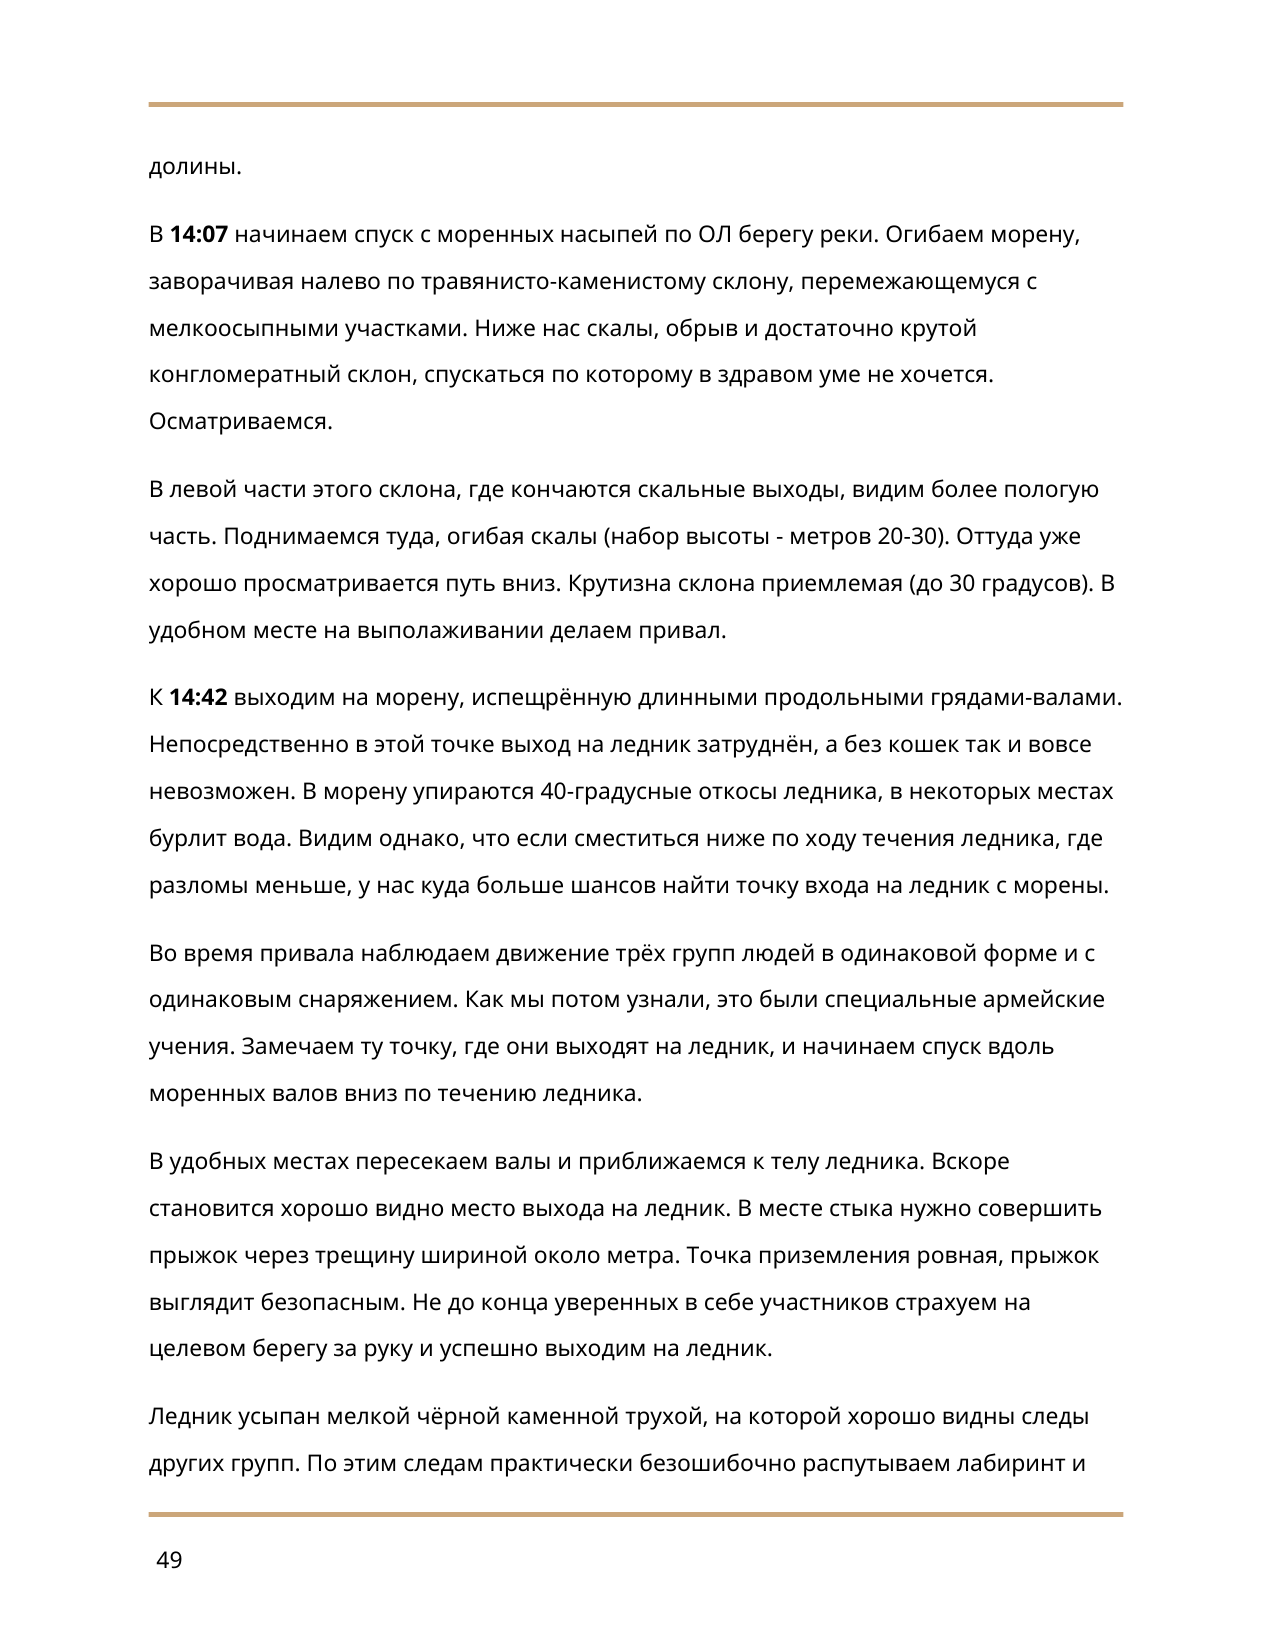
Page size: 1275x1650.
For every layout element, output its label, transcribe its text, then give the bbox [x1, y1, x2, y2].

text Ледник усыпан мелкой чёрной каменной трухой, на которой хорошо видны следы других групп. По этим следам практически безошибочно распутываем лабиринт и [148, 1400, 1125, 1478]
picture [148, 102, 1124, 107]
text долины. [148, 150, 1125, 181]
text Во время привала наблюдаем движение трёх групп людей в одинаковой форме и с одинаковым снаряжением. Как мы потом узнали, это были специальные армейские учения. Замечаем ту точку, где они выходят на ледник, и начинаем спуск вдоль моренных валов вниз по течению ледника. [148, 936, 1125, 1108]
text В левой части этого склона, где кончаются скальные выходы, видим более пологую часть. Поднимаемся туда, огибая скалы (набор высоты - метров 20-30). Оттуда уже хорошо просматривается путь вниз. Крутизна склона приемлемая (до 30 градусов). В удобном месте на выполаживании делаем привал. [148, 473, 1125, 645]
text В 14:07 начинаем спуск с моренных насыпей по ОЛ берегу реки. Огибаем морену, заворачивая налево по травянисто-каменистому склону, перемежающемуся с мелкоосыпными участками. Ниже нас скалы, обрыв и достаточно крутой конгломератный склон, спускаться по которому в здравом уме не хочется. Осматриваемся. [148, 218, 1125, 436]
picture [148, 1512, 1124, 1517]
text К 14:42 выходим на морену, испещрённую длинными продольными грядами-валами. Непосредственно в этой точке выход на ледник затруднён, а без кошек так и вовсе невозможен. В морену упираются 40-градусные откосы ледника, в некоторых местах бурлит вода. Видим однако, что если сместиться ниже по ходу течения ледника, где разломы меньше, у нас куда больше шансов найти точку входа на ледник с морены. [148, 681, 1125, 900]
text В удобных местах пересекаем валы и приближаемся к телу ледника. Вскоре становится хорошо видно место выхода на ледник. В месте стыка нужно совершить прыжок через трещину шириной около метра. Точка приземления ровная, прыжок выглядит безопасным. Не до конца уверенных в себе участников страхуем на целевом берегу за руку и успешно выходим на ледник. [148, 1145, 1125, 1363]
